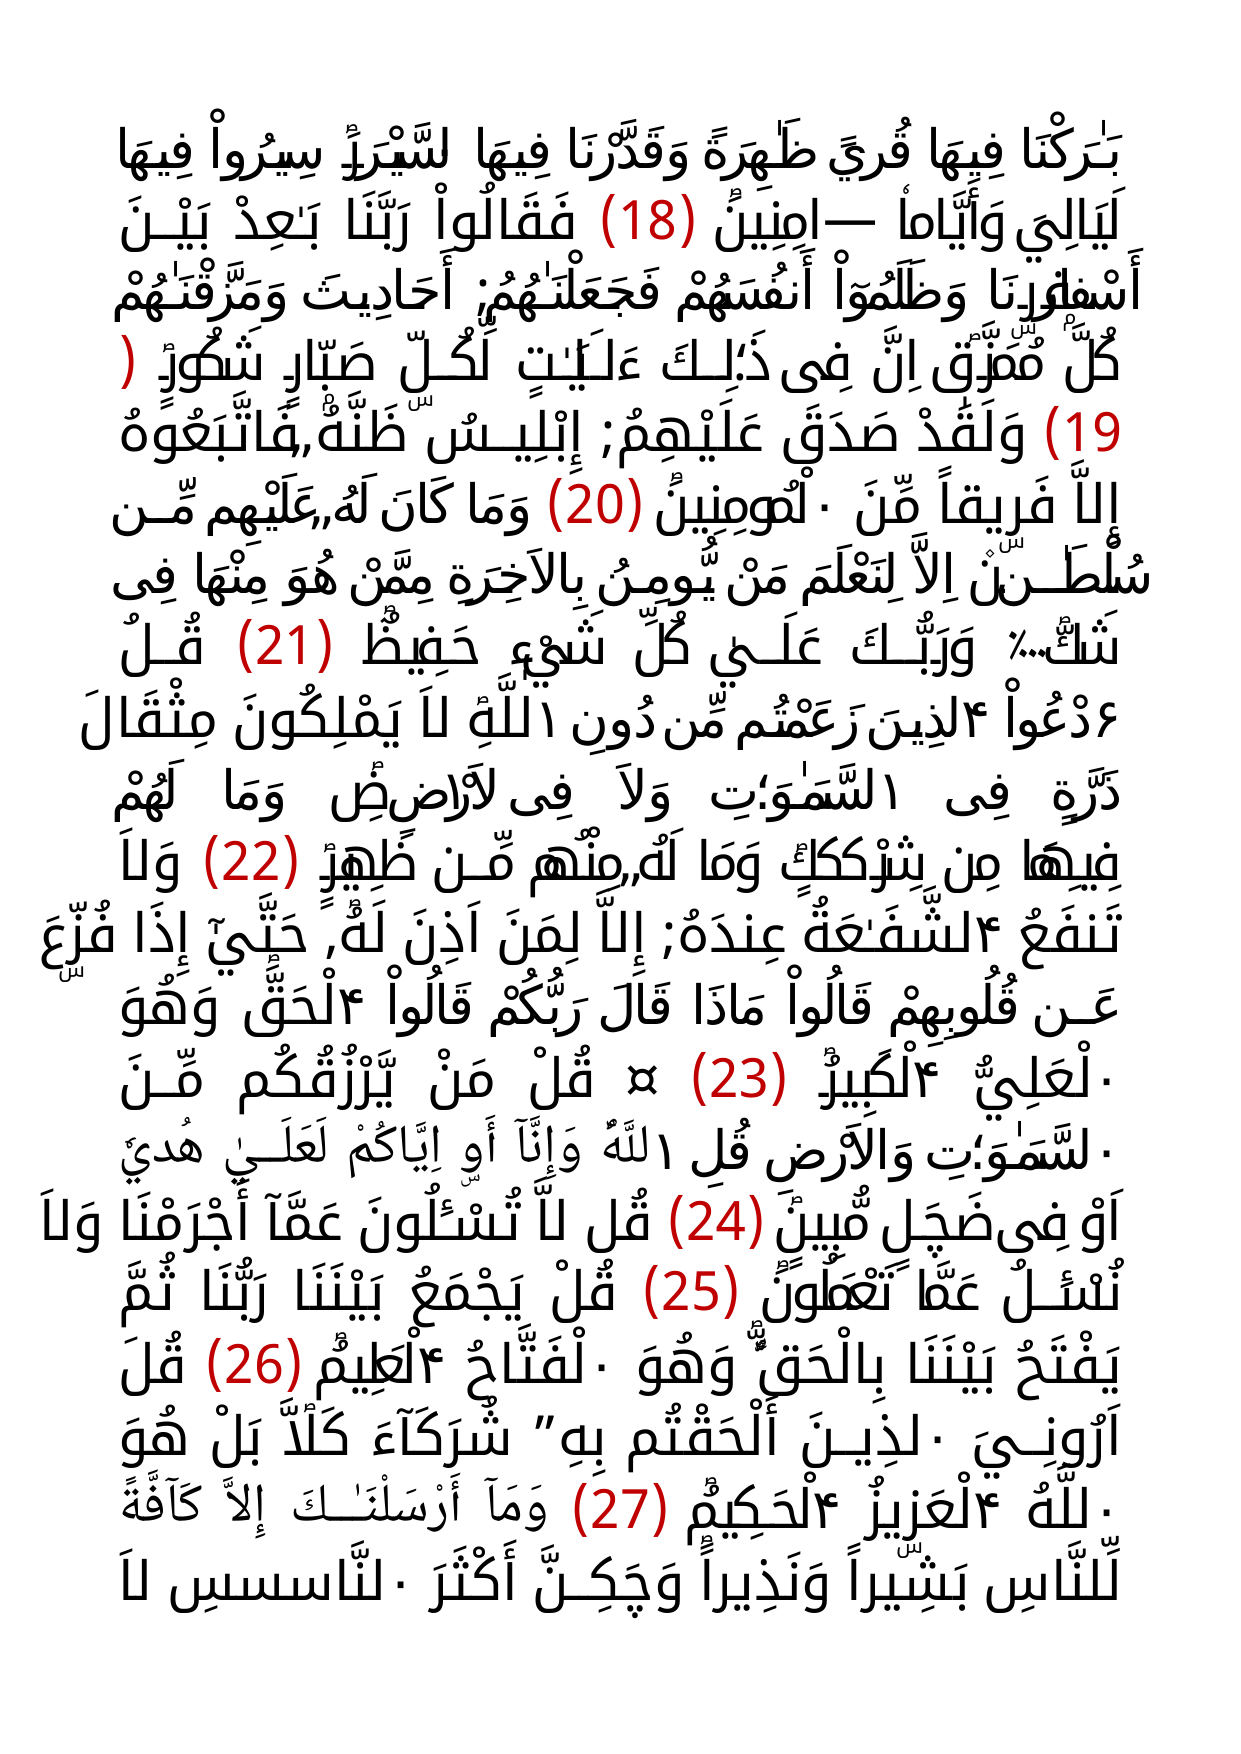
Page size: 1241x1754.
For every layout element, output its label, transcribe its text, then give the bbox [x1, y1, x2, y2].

text ® بِسْمِ ۱للَّهِ ۱لرَّحْمَـٰنِ ۱لرَّحِيمِ ۱لْحَمْدُ لِلهِ ۱ﻟ﮲ لَهُ„ مَا فِى ۱لسَّمَـٰوَ؛تِ وَمَا فِى ۱لاَرْضِؐ وَلَهُ ۴لْحَمْدُ فِى ۱لاَخِرَةِؐ وَهُوَ ۰لْحَكِيمُ ۴لْخَبِيرُؐ (1) يَعْلَمُ مَا يَلِجُ فِى ۱لاَرْضِ وَمَا يَخْرُجُ مِنْهَا وَمَا يَنزۣلُ مِــنَ ۰لسَّمَآءِ وَمَا يَعْرُجُ فِيهَاؐ وَهُوَ ۰لرَّحِيمُ ۴لْغَفُورُؐ (2) وَقَالَ ۰لذِيــنَ كَفَرُواْ لاَ تَاتِينَا ۰لسَّاعَةُؐ قُلْ بَلۭيٰ وَرَبِّى لَتَاتِيَنَّكُمْؐ عَـٰلِمُ ۴لْغَيْبِ لاَ يَعْزُبُ عَنْهُ مِثْقَالُ ذَرَّةٍ فِى ۱لسَّمَـٰوَ؛تِ وَلاَ فِى ۱لاَرْضِؐ وَلآَ أَصْغَرُ مِــن ذَ؛لِكَ وَلآَ أَكْبَرُ إِلاَّ فِى كِتَـٰــبٍ مُّبِينٍ (3) ڤِّيَجْزۣيَ ۰لذِيــنَ ءَامَنُواْ وَعَمِلُواْ ۴ڤصَّـٰڤِحَـٰتِؐ ٱُوْلَئِــكَ لَهُم مَّغْفِرَةٌ وَرۣزْقٌ كَرۣيمٌؐ (4) وَالذِينَ سَعَوْ فِىٓ ءَايَـٰتِنَا مُعَـٰجِزۣينَ ٱُوْلَئِــكَ لَهُمْ عَذَابٌ مِّن رّۣجْز۫ اَلِيمٍؐ (5) وَيَرَي ۰لذِينَ ٱُوتُواْ ۴لْعِلْمَ ۰ﻟـذِىٓ ٱُنزۣلَ إِلَيْــكَ مِن رَّبِّــكَ هُوَ ۰لْحَقَّ وَيَهْدِﻯٓ إِلَـيٰ صِرَ؛طِ ۱لْعَزۣيـزۣ ۱لْحَمِيدِؐ (6) وَقَالَ ۰لذِيــنَ كَفَرُواْ هَــلْ نَدُلُّكُمْ عَلَيٰ رَجُلٍ يُنَبِّيؖكُمُ; إِذَا مُزّۣقْتُمْ كُــلَّ مُمَزَّقٖ اِنَّكُمْ لَفِى خَلْقٍ جَدِيدٖؐ (7) اَفْتَرۭيٰ عَلَــي ۰للَّهِ كَذِباٗ اَم بِهِ” جِنَّةٛؐ بَلِ ۱لذِيــنَ لاَ يُومِنُونَ بِالاَخِرَةِ فِى ۱لْعَذَابِ وَالضَّچَلِ ۱لْبَعِيدِؐ (8) أَفَلَمْ يَرَوۣاْ اِلَــيٰ مَا بَيْنَ أَيْدِيهِمْ وَمَا خَلْفَهُم مِّــنَ ۰لسَّمَآءِ وَالاَرْضِؐ إِن نَّشَأْ نَخْسِفْ بِهِمُ ۴لاَرْضَ أَوْ نُسْقِطْ عَلَيْهِمْ كِسْفاً مِّــنَ ۰لسَّمَآءِؐ انَّ فِى ذَ؛لِكَ ءَلاَيَةً لِّكُلِّ عَبْدٍ مُّنِيبٍؐ (9) © وَلَقَدَ —اتَيْنَا دَاوُﹼدَ مِنَّا فَضْلًا يَـٰجِبَالُ أَوّۣبِى مَعَهُ„ وَالطَّيْرَؐ وَأَلَنَّا لَهُ ۴لْحَدِيدَ (10) أَنِ 'عْمَلْ سَـٰبِغَـٰــتٍ وَقَدِّرْ فِى ۱لسَّرْدِؐ وَاعْمَلُواْ صَـٰڤِحاٗؐ اِنِّى بِمَا تَعْمَلُونَ بَصِيرٌؐ (11) وَلِسُلَيْمَـٰنَ ۰لرّۣيحَ غُدُوُّهَا شَهْرٌ وَرَوَاحُهَا شَهْرٌؐ وَأَسَلْنَا لَهُ„ عَيْنَ ۰لْقِطْرۣؐ وَمِنَ ۰لْجِــنّۣ مَنْ يَّعْمَلُ بَيْنَ يَدَيْهِ بِإِذْنِ رَبِّهِؐ” وَمَنْ يَّزۣغْ مِنْهُمْ عَنَ اَمْرۣنَا نُذِقْهُ مِــنْ عَذَابِ ۱لسَّعِيرۣؐ (12) يَعْمَلُونَ لَهُ„ مَا يَشَآءُ مِــن مَّحَـٰرۣيبَ وَتَمَـٰثِيلَ وَجِفَانٍ كَالْجَوَابِ” وَقُدُورٍ رَّاسِيَـٰتٖؐ 'عْمَلُوٓاْ ءَالَ دَاوُﹼدَؐ شُكْراًؐ وَقَلِيلٌ مِّنْ عِبَادِيَ ۰لشَّكُورُؐ (13) فَلَمَّا قَضَيْنَا عَلَيْهِ ۱لْمَوْتَ مَا دَلَّهُمْ عَلَيٰ مَوْتِهِ“ إِلاَّ دَآبَّةُ ۴لاَرْضضضِ تَاكُلُ مِنسَاتَهُؐ, فَلَمَّا خَرَّ تَبَيَّنَتِ ۱لْجِنُّ أَن لَّوْ كَانُواْ يَعْلَمُونَ ۰لْغَيْبَ مَا لَبِثُواْ فِى ۱لْعَذَابِ ۱لْمُهِينِؐ (14) لَقَدْ كَانَ لِسَبَإٍ فِى مَسَـٰكِنِهِمُ; ءَايَةٌؐ جَنَّتَـٰــنۣ عَنْ يَّمِينٍ وَشِمَالٍؐ كُلُواْ مِن رّۣزْقِ رَبِّكُمْ وَاشْكُرُواْ لَهُؐ, بَلْدَةٌ طَيِّبَةٌ وَرَبّﹲ غَفُورٌؐ (15) فَأَعْرَضُواْ فَأَرْسَلْنَا عَلَيْهِمْ سَيْــلَ ۰لْعَرۣمِؐ وَبَدَّلْنَـٰهُم بِجَنَّتَيْهِمْ جَنَّتَيْنِ ذَوَاتَــيُ ۷كْــل۫ خَمْطٍ وَأَثْلٍ وَشَيْءٍ مِّن سِدْرٍ قَلِيــلٍؐ (16) ذَ؛لِكَ جَزَيْنَـٰهُم بِمَا كَفَرُواْؐ وَهَلْ يُجَـٰزۭيٰٓ إِلاَّ ۰لْكَفُورُؐ (17) ® وَجَعَلْنَا بَيْنَهُمْ وَبَيْنَ ۰لْقُرَي ۰لتِى بَـٰرَكْنَا فِيهَا قُريً ظَـٰهِرَةً وَقَدَّرْنَا فِيهَا ۰لسَّيْرَؐ سِيرُواْ فِيهَا لَيَالِيَ وَأَيَّاماٗ —امِنِينَؐ (18) فَقَالُواْ رَبَّنَا بَـٰعِدْ بَيْــنَ أَسْفۭارۣنَا وَظَلَمُوٓاْ أَنفُسَهُمْ فَجَعَلْنَـٰهُمُ; أَحَادِيثَ وَمَزَّقْنَـٰهُمْ كُلَّ مُمَزَّقٖؐ اِنَّ فِى ذَ؛لِــكَ ءَلاَيَـٰتٍ لِّكُــلّۣ صَبّۭارٍ شَكُورٍؐ (19) وَلَقَدْ صَدَقَ عَلَيْهِمُ; إِبْلِيــسُ ظَنَّهُ„ فَاتَّبَعُوهُ إِلاَّ فَرۣيقاً مِّنَ ۰لْمُومِنِينَؐ (20) وَمَا كَانَ لَهُ„ عَلَيْهِم مِّــن سُلْطَـٰــن۫ اِلاَّ لِنَعْلَمَ مَنْ يُّومِـنُ بِالاَخِرَةِ مِمَّنْ هُوَ مِنْهَا فِى شَكّؐ؊ وَرَبُّــكَ عَلَــيٰ كُلِّ شَيْءٖ حَفِيظٌؐ (21) قُــلُ ۶دْعُواْ ۴لذِينَ زَعَمْتُم مِّن دُونِ ۱للَّهِؐ لاَ يَمْلِكُونَ مِثْقَالَ ذَرَّةٍ فِى ۱لسَّمَـٰوَ؛تِ وَلاَ فِى ۱لاَرْضِؐ وَمَا لَهُمْ فِيهِمَا مِن شِرْكككٍؐ وَمَا لَهُ„ مِنْهُم مِّــن ظَهِيرٍؐ (22) وَلاَ تَنفَعُ ۴لشَّفَـٰعَةُ عِندَهُ; إِلاَّ لِمَنَ اَذِنَ لَهُؐ, حَتَّيٰٓ إِذَا فُزّۣعَ عَــن قُلُوبِهِمْ قَالُواْ مَاذَا قَالَ رَبُّكُمْ قَالُواْ ۴لْحَقَّؐ وَهُوَ ۰لْعَلِيُّ ۴لْكَبِيرُؐ (23) ¤ قُلْ مَنْ يَّرْزُقُكُم مِّــنَ ۰لسَّمَـٰوَ؛تِ وَالاَرْضِ قُلِ ۱للَّهُؐ وَإِنَّآ أَوۣ اِيَّاكُمْ لَعَلَــيٰ هُديٗ اَوْ فِى ضَچَلٍ مُّبِينٍؐ (24) قُل لاَّ تُسْـَٔلُونَ عَمَّآ أَجْرَمْنَا وَلاَ نُسْـَٔــلُ عَمَّا تَعْمَلُونَؐ (25) قُلْ يَجْمَعُ بَيْنَنَا رَبُّنَا ثُمَّ يَفْتَحُ بَيْنَنَا بِالْحَقﱢّؐ وَهُوَ ۰لْفَتَّاحُ ۴لْعَلِيمُؐ (26) قُلَ اَرُونِــيَ ۰لذِيــنَ أَلْحَقْتُم بِهِ” شُرَكَآءَ كَلؐاَّ بَلْ هُوَ ۰للَّهُ ۴لْعَزۣيزُ ۴لْحَكِيمُؐ (27) وَمَآ أَرْسَلْنَـٰــكَ إِلاَّ كَآفَّةً لِّلنَّاسِ بَشِيراً وَنَذِيراًؐ وَچَكِــنَّ أَكْثَرَ ۰لنَّاسسسِ لاَ يَعْلَمُونَؐ (28) وَيَقُولُونَ مَتۭيٰ هَـٰذَا ۰لْوَعْدُ إِن كُنتُمْ صَـٰدِقِينَؐ (29) قُــل لَّكُم مِّيعَادُ يَوْمٍ لاَّ تَسْتَـٰخِرُونَ عَنْهُ سَاعَةً وَلاَ تَسْتَقْدِمُونَؐ (30) وَقَالَ ۰لذِينَ كَفَرُواْ لَن نُّومِنَ بِهَـٰذَا ۰لْقُرْءَانِ وَلاَ بِاﻟ﮲ بَيْنَ يَدَيْهِؐ وَلَوْ تَرۭيٰٓ إِذِ ۱لظَّـٰلِمُونَ مَوْقُوفُونَ عِندَ رَبِّهِمْ يَرْجِعُ بَعْضُهُمُ; إِلَيٰ بَعْـضٖ ۱لْقَوْلَؐ يَقُولُ ۴لذِيــنَ ۸سْتُضْعِفُواْ لِلذِينَ "سْتَكْبَرُواْ لَوْلآَ أَنتُمْ لَكُنَّا مُومِنِينَؐ (31) قَالَ ۰لذِيـنَ "سْتَكْبَرُواْ لِلذِينَ ۸سْتُضْعِفُوٓاْ أَنَحْــنُ صَدَدْنَـٰكُمْ عَـنِ ۱لْهُدۭيٰ بَعْدَ إِذْ جَآءَكُم بَــلْ كُنتُم مُّجْرۣمِينَؐ (32) وَقَالَ ۰لذِيــنَ ۸سْتُضْعِفُواْ لِلذِيـنَ "سْتَكْبَرُواْ بَــلْ مَكْرُ ۴ليْلِ وَالنَّهۭارۣ إِذْ تَامُرُونَنَآ أَن نَّكْفُرَ بِاللَّهِ وَنَجْعَلَ لَهُ; أَندَاداًؐ وَأَسَرُّواْ ۴لنَّدَامَةَ لَمَّا رَأَوُاْ ۴لْعَذَابَؐ وَجَعَلْنَا ۰لاَغْچَلَ فِىٓ أَعْنَاقِ ۱لذِيــنَ كَفَرُواْؐ هَلْ يُجْزَوْنَ إِلاَّ مَا كَانُواْ يَعْمَلُونَؐ (33) وَمَآ أَرْسَلْنَا فِى قَرْيَةٍ مِّن نَّذِير۫ اِلاَّ قَالَ مُتْرَفُوهَآ إِنَّا بِمَآ ٱُرْسِلْتُم بِهِ” كَـٰفِرُونَؐ (34) وَقَالُواْ نَحْــنُ أَكْثَرُ أَمْوَ؛لًا وَأَوْچَداً وَمَا نَحْـنُ بِمُعَذَّبِينَؐ (35) قُلِ اِنَّ رَبِّى يَبْسُطُ ۴لرّۣزْقَ لِمَنْ يَّشَآءُ وَيَقْدِرُؐ وَچَكِــنَّ أَكْثَرَ ۰لنَّاسِ لاَ يَعْلَمُونَؐ (36) ® وَمَآ أَمْوَ؛لُكُمْ وَلآَ أَوْچَدُكُم بِالتِى تُقَرّۣبُكُمْ عِندَنَا زُلْفۭيٰٓ إِلاَّ مَــنَ —امَنَ وَعَمِــلَ صَـٰڤِحاً فَٱُوْلَئِــكَ لَهُمْ جَزَآءُ ۴لضِّعْفِ بِمَا عَمِلُواْ وَهُمْ فِى ۱لْغُرُفَـٰتِ ءَامِنُونَؐ (37) وَالذِينَ يَسْعَوْنَ فِىٓ ءَايَـٰتِنَا مُعَـٰجِزۣينَ ٱُوْلَئِــكَ فِى ۱لْعَذَابِ مُحْضَرُونَؐ (38) قُلِ اِنَّ رَبِّى يَبْسُطُ ۴لرّۣزْقَ لِمَنْ يَّشَآءُ مِنْ عِبَادِهِ” وَيَقْدِرُ لَهُؐ, وَمَآ أَنفَقْتُم مِّــن شَيْءٍ فَهُوَ يُخْلِفُهُؐ, وَهُوَ خَيْرُ ۴لرَّ؛زۣقِينَؐ (39) وَيَوْمَ نَحْشُرُهُمْ جَمِيعاً ثُمَّ نَقُولُ لِلْمَلَئِكَةِ أَهَـٰٓؤُلآَءِ ايَّاكُمْ كَانُواْ يَعْبُدُونَؐ (40) قَالُواْ سُبْحَـٰنَــكَ أَنتَ وَلِيُّنَا مِن دُونِهِمؐ بَــلْ كَانُواْ يَعْبُدُونَ ۰لْجِــنَّؐ أَكْثَرُهُم بِهِم مُّومِنُونَؐ (41) فَالْيَوْمَ لاَ يَمْلِــكُ بَعْضُكُمْ لِبَعْضٍ نَّفْعاً وَلاَ ضَرّاً وَنَقُولُ لِلذِيــنَ ظَلَمُواْ ذُوقُواْ عَذَابَ ۰لنّۭارۣ ۱لتِى كُنتُم بِهَا تُكَذِّبُونَؐ (42) وَإِذَا تُتْلۭــيٰ عَلَيْهِمُ; ءَايَـٰتُنَا بَيِّنَـٰتٍ قَالُواْ مَا هَـٰذَآ إِلاَّ رَجُلٌ يُرۣيدُ أَنْ يَّصُدَّكُمْ عَمَّا كَانننَ يَعْبُدُ ءَابَآؤُكُمْ وَقَالُواْ مَا هَـٰذَآ إِلٓاَّ إِفْــكٌ مُّفْتَريًؐ وَقَالَ ۰لذِينَ كَفَرُواْ ڤِڤْحَــقّۣ لَمَّا جَآءَهُمُ; إِنْ هَـٰذَآ إِلاَّ سِحْـرٌ مُّبِينٌؐ (43) وَمَآ ءَاتَيْنَـٰهُم مِّــن كُتُــبٍ يَدْرُسُونَهَاؐ وَمَآ أَرْسَلْنَآ إِلَيْهِمْ قَبْلَــكَ مِن نَّذِيرٍؐ (44) وَكَذَّبَ ۰لذِينَ مِن قَبْلِهِمْ وَمَا بَلَغُواْ مِعْشَارَ مَآ ءَاتَيْنَـٰهُمْؐ فَكَذَّبُواْ رُسُلِىؐ فَكَيْفَ كَانَ نَكِيرۣؐ” (45) © قُلِ اِنَّمَآ أَعِظُكُم بِوَ؛حِدَةٖؐ اَن تَقُومُواْ لِلهِ مَثْنۭيٰ وَفُرَ؛دۭيٰ ثُمَّ تَتَفَكَّرُواْؐ مَا بِصَـٰحِبِكُم مِّن جِنَّةٖؐ اِنْ هُوَ إِلاَّ نَذِيرٌ لَّكُم بَيْـنَ ¢ عَذَابٍ شَدِيدٍؐ (46) قُــلْ مَا سَأَلْتُكُم مِّنَ اَجْرٍ فَهُوَ لَكُمُؐ; إِنَ اَجْرۣيَ إِلاَّ عَلَــي ۰للَّهِؐ وَهُوَ عَلَيٰ كُــلّۣ شَيْءٍ شَهِيدٌؐ (47) قُـلِ اِنَّ رَبِّى يَقْذِفُ بِالْحَقﱢّؐ عَچَّمُ ۴لْغُيُوبِؐ (48) قُـلْ جَآءَ ۰لْحَقُّ وَمَا يُبْدِىُٔ ۴لْبَـٰطِلُ وَمَا يُعِيدُؐ (49) قُلِ اِن ضَلَلْتُ فَإِنَّمَآ أَضِــلُّ عَلَيٰ نَفْسِى وَإِنِ 'هْتَدَيْــتُ فَبِمَا يُوحِىٓ إِلَيَّ رَبِّيَؐ إِنَّهُ„ سَمِيعٌ قَرۣيبٌؐ (50) وَلَوْ تَرۭيٰٓ إِذْ فَزۣعُواْ فَلاَ فَوْتَ وَٱُخِذُواْ مِــن مَّكَانٍ قَرۣيــبٍؐ (51) وَقَالُوٓاْ ءَامَنَّا بِهِؐ” وَأَنّۭــيٰ لَهُمُ ۴لتَّنَاوُشُ مِن مَّكَانٙ بَعِيدٍ (52) وَقَدْ كَفَرُواْ بِهِ” مِن قَبْلُؐ وَيَقْذِفُونَ بِالْغَيْبِ مِــن مَّكَانٙ بَعِيدٍؐ (53) وَحِيلَ بَيْنَهُمْ وَبَيْــنَ مَا يَشْتَهُونَ كَمَا فُعِلَ بِأَشْيَاعِهِم مِّن قَبْلُ إِنَّهُمْ كَانُواْ فِى شَكٍّ مُّرۣيبٖ (54) [118, 118, 1122, 1622]
